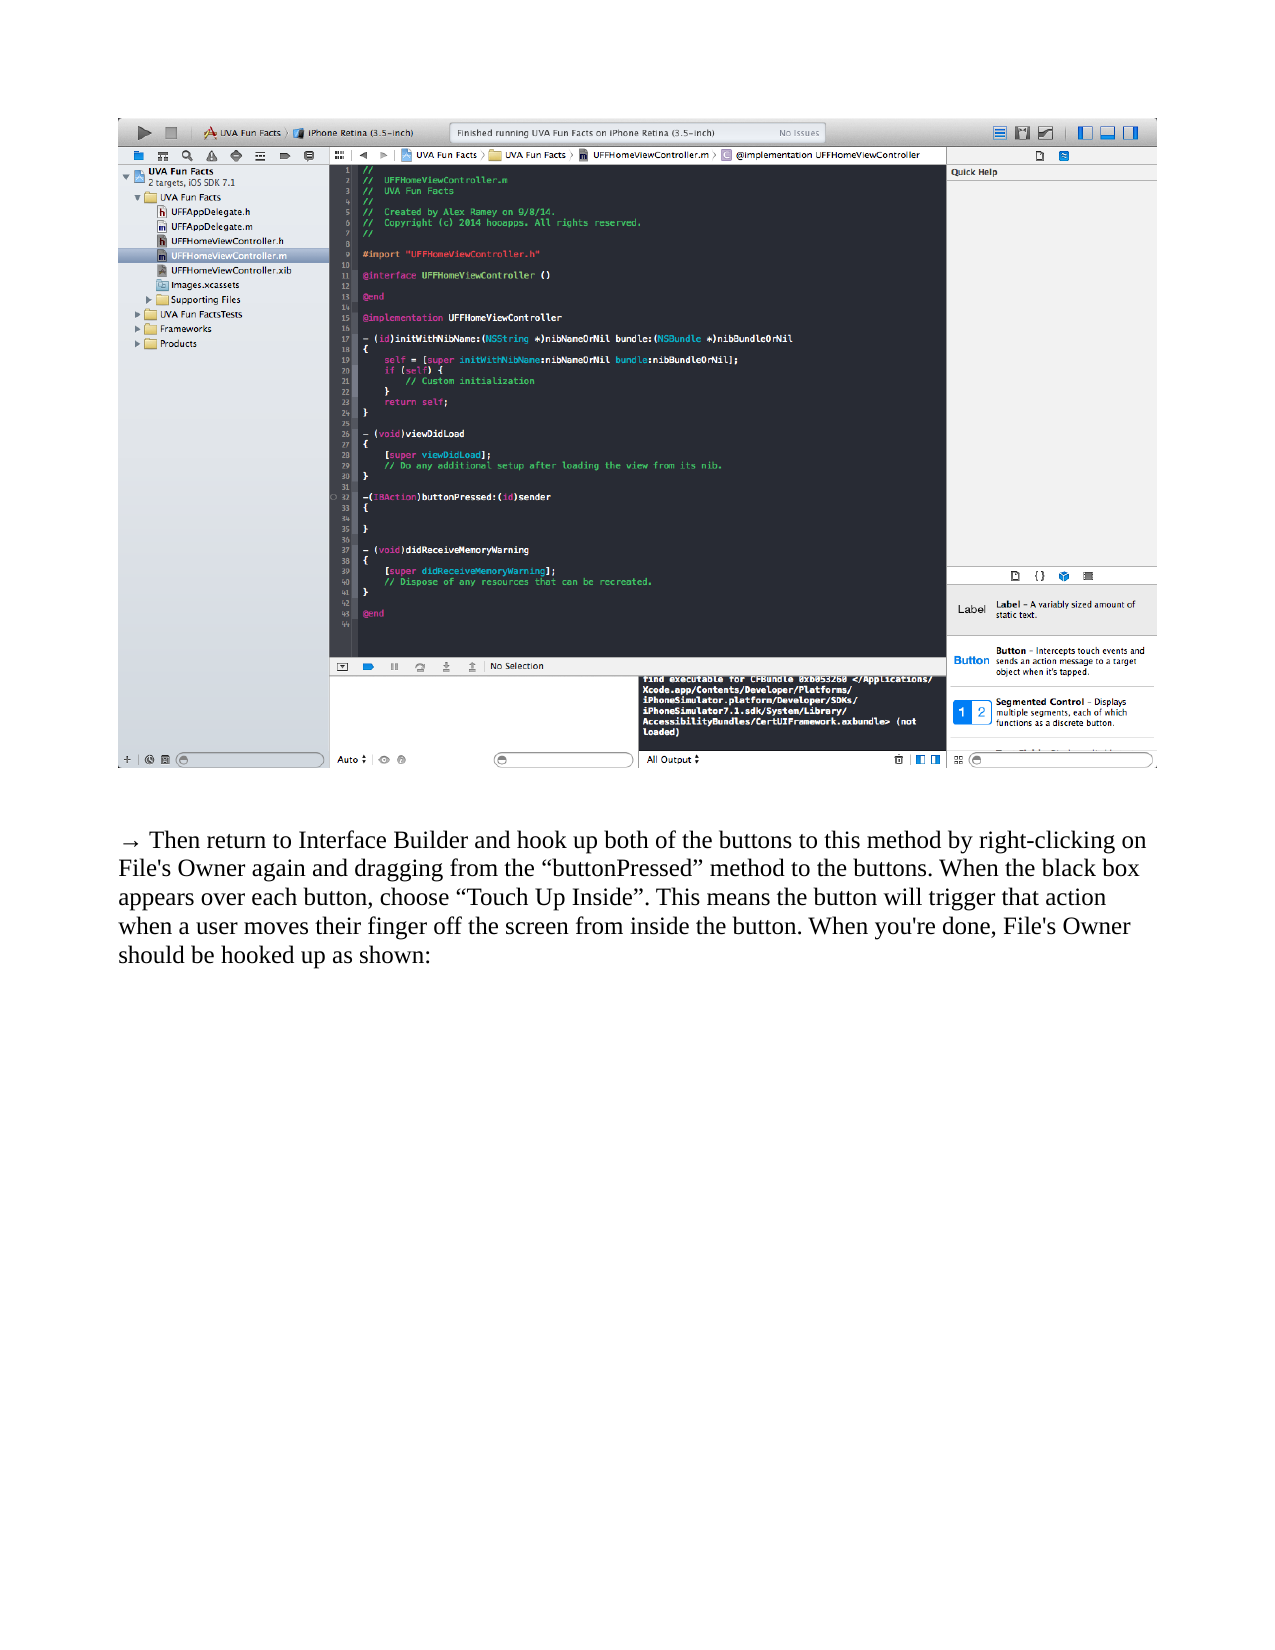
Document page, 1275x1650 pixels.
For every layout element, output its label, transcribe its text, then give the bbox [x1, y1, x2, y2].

text → Then return to Interface Builder and hook up both of the buttons to this method by right-clicking on File's Owner again and dragging from the “buttonPressed” method to the buttons. When the black box appears over each button, choose “Touch Up Inside”. This means the button will trigger that action when a user moves their finger off the screen from inside the button. When you're done, File's Owner should be hooked up as shown: [118, 825, 1157, 968]
picture [118, 118, 1157, 768]
